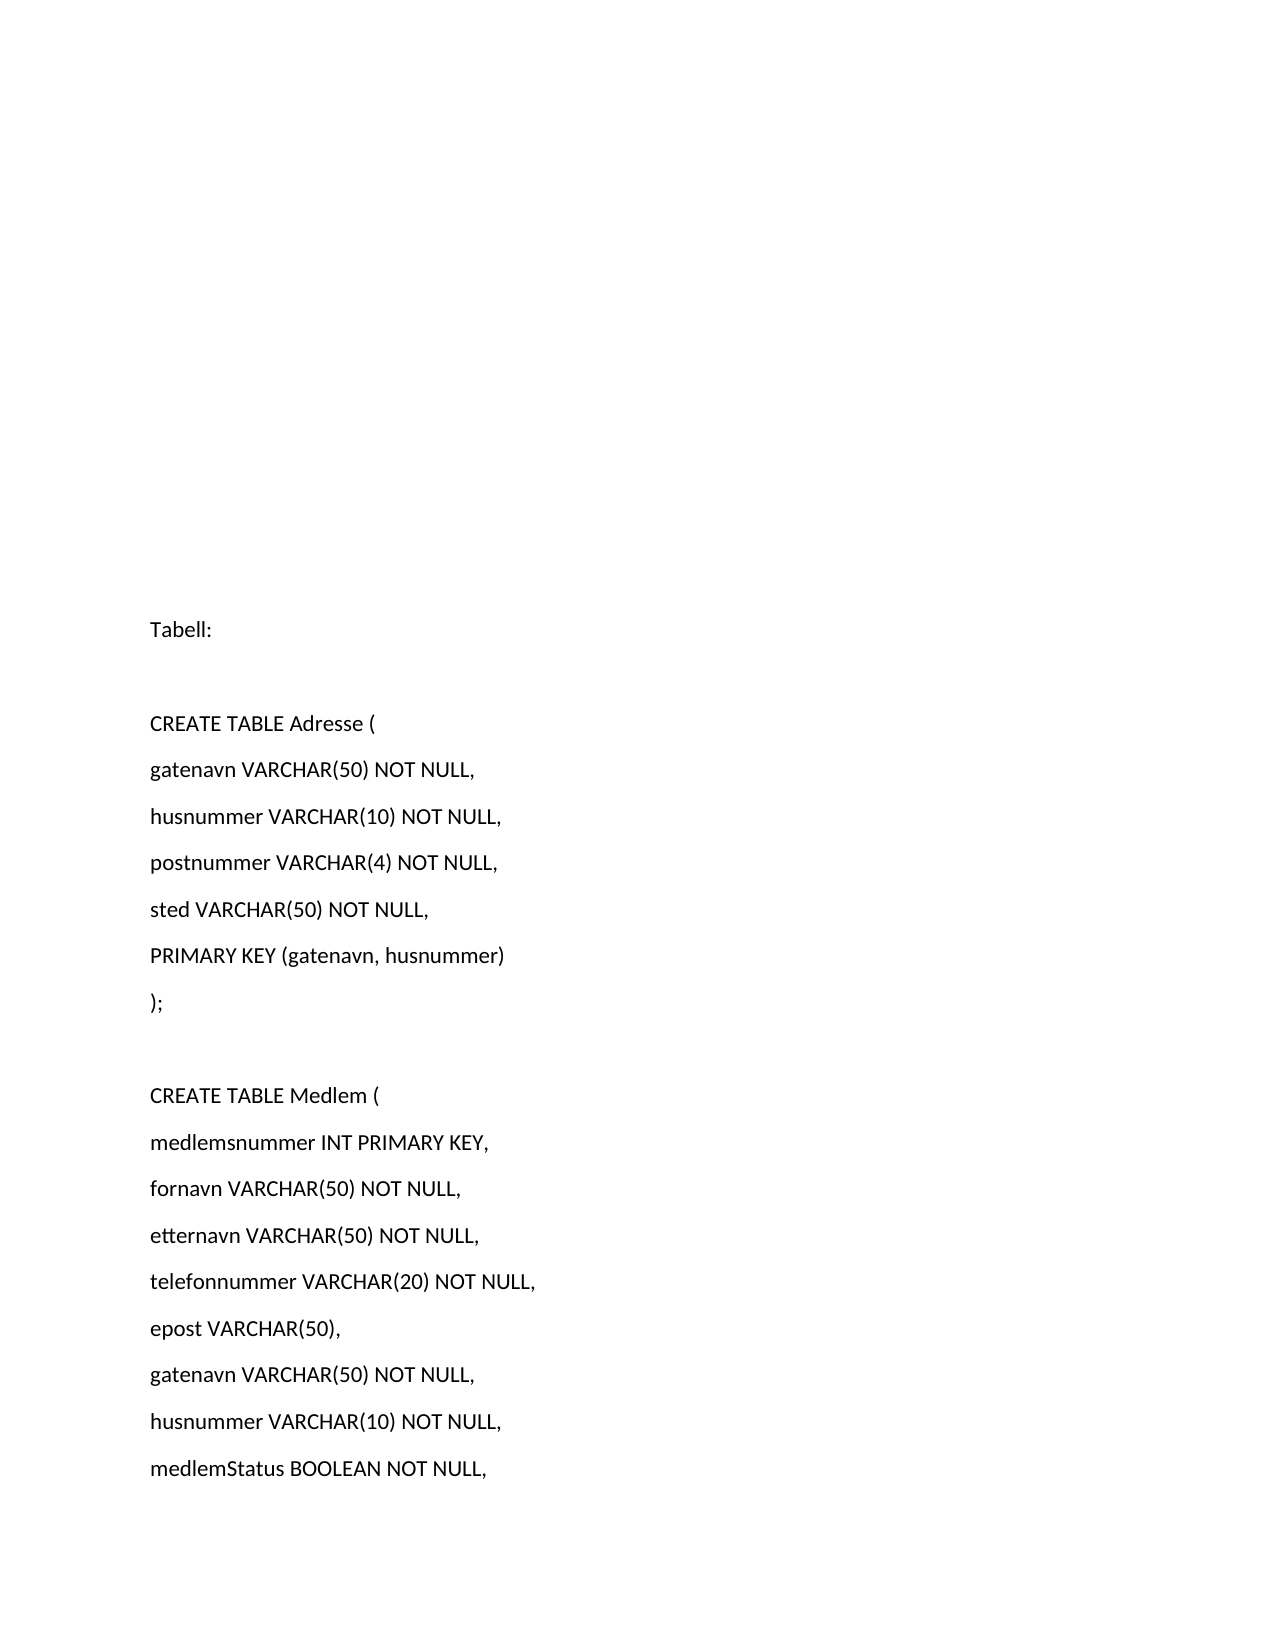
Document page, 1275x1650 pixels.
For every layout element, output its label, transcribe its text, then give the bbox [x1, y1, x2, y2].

text telefonnummer VARCHAR(20) NOT NULL, [150, 1267, 1125, 1296]
text husnummer VARCHAR(10) NOT NULL, [150, 1407, 1125, 1435]
text etternavn VARCHAR(50) NOT NULL, [150, 1221, 1125, 1249]
text postnummer VARCHAR(4) NOT NULL, [150, 848, 1125, 876]
text CREATE TABLE Medlem ( [150, 1081, 1125, 1109]
text gatenavn VARCHAR(50) NOT NULL, [150, 755, 1125, 783]
text husnummer VARCHAR(10) NOT NULL, [150, 802, 1125, 830]
text sted VARCHAR(50) NOT NULL, [150, 895, 1125, 923]
text medlemStatus BOOLEAN NOT NULL, [150, 1454, 1125, 1482]
text CREATE TABLE Adresse ( [150, 709, 1125, 737]
text epost VARCHAR(50), [150, 1314, 1125, 1342]
text gatenavn VARCHAR(50) NOT NULL, [150, 1361, 1125, 1389]
text ); [150, 988, 1125, 1016]
text Tabell: [150, 616, 1125, 644]
text fornavn VARCHAR(50) NOT NULL, [150, 1174, 1125, 1202]
text medlemsnummer INT PRIMARY KEY, [150, 1128, 1125, 1156]
text PRIMARY KEY (gatenavn, husnummer) [150, 942, 1125, 969]
